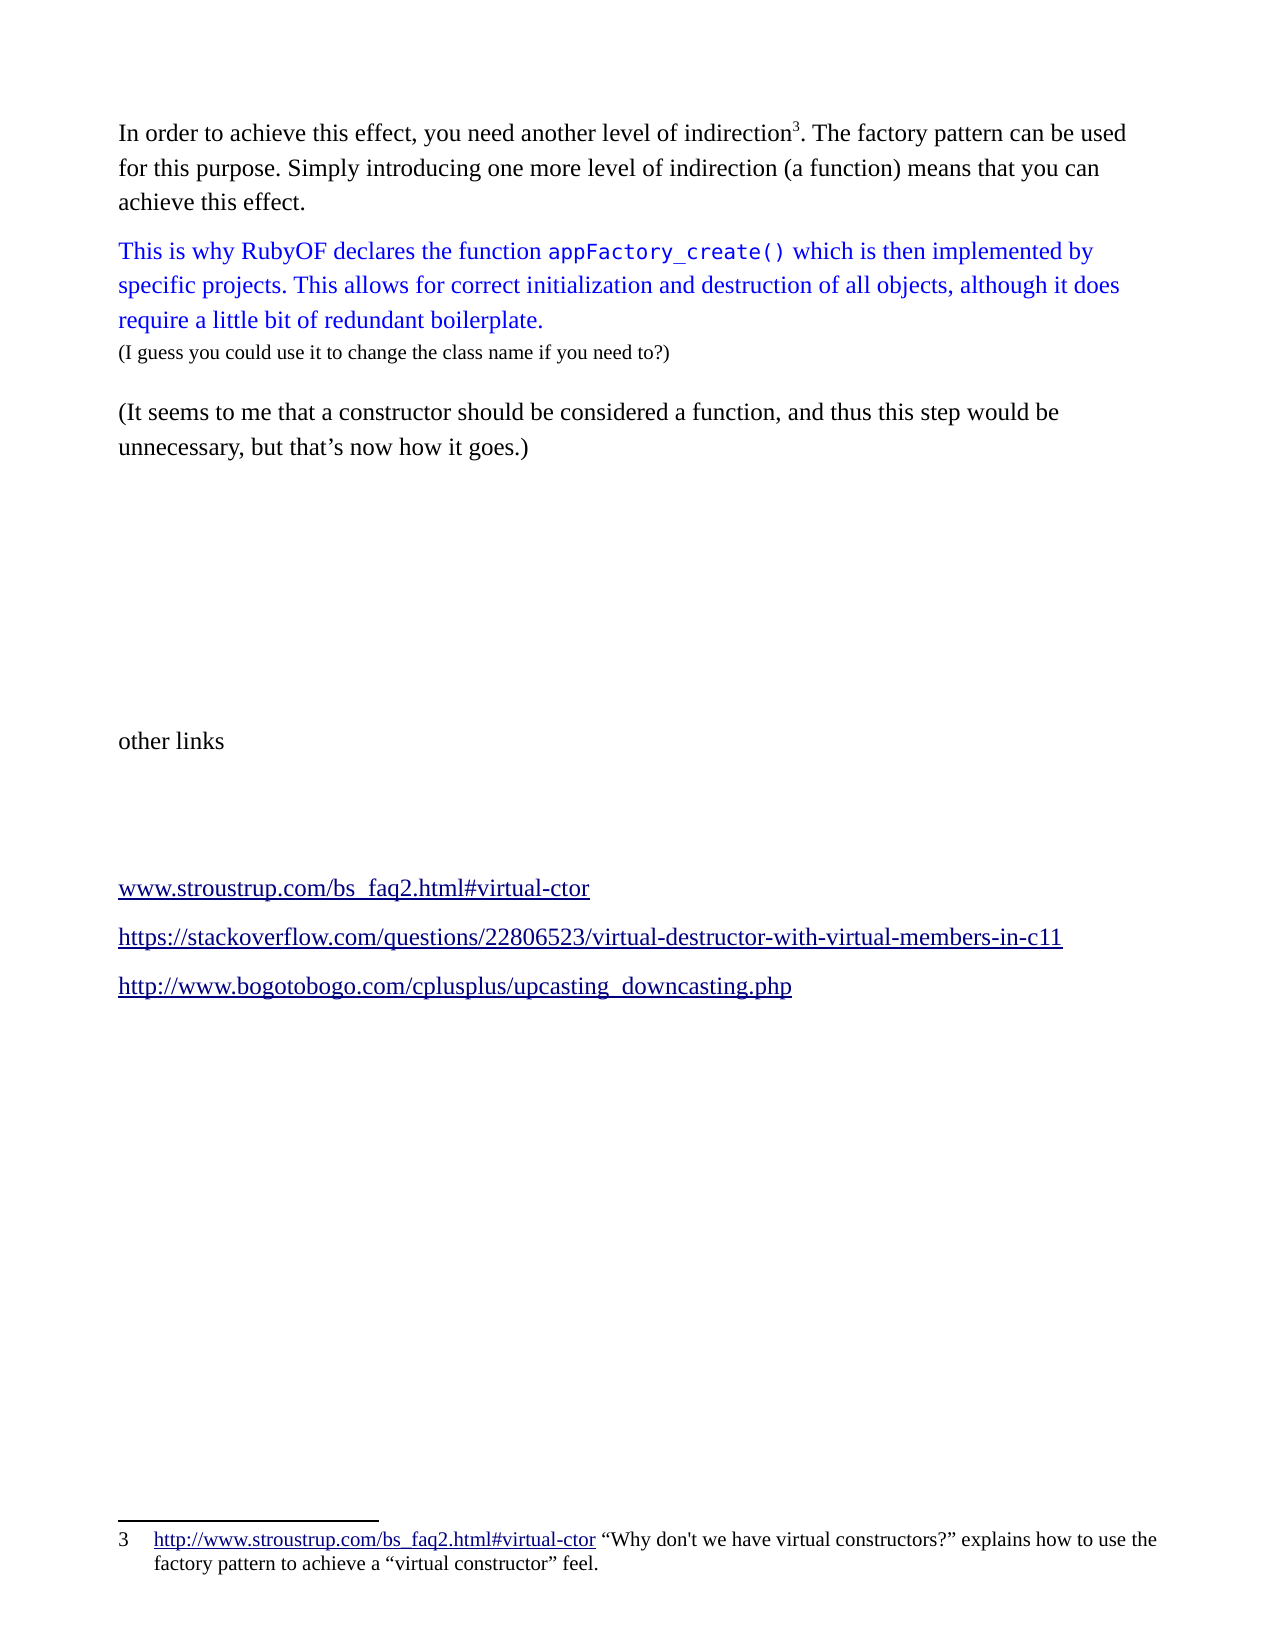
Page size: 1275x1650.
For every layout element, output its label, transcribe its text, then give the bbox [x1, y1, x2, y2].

text (I guess you could use it to change the class name if you need to?) [118, 339, 1157, 392]
text https://stackoverflow.com/questions/22806523/virtual-destructor-with-virtual-members-in-c11 [118, 922, 1157, 951]
text http://www.stroustrup.com/bs_faq2.html#virtual-ctor “Why don't we have virtual constructors?” explains how to use the factory pattern to achieve a “virtual constructor” feel. [118, 1527, 1157, 1575]
text http://www.bogotobogo.com/cplusplus/upcasting_downcasting.php [118, 971, 1157, 1000]
text In order to achieve this effect, you need another level of indirection. The factory pattern can be used for this purpose. Simply introducing one more level of indirection (a function) means that you can achieve this effect. [118, 118, 1157, 216]
text www.stroustrup.com/bs_faq2.html#virtual-ctor [118, 873, 1157, 902]
text This is why RubyOF declares the function appFactory_create() which is then implemented by specific projects. This allows for correct initialization and destruction of all objects, although it does require a little bit of redundant boilerplate. [118, 236, 1157, 334]
text (It seems to me that a constructor should be considered a function, and thus this step would be unnecessary, but that’s now how it goes.) [118, 397, 1157, 461]
text other links [118, 726, 1157, 755]
